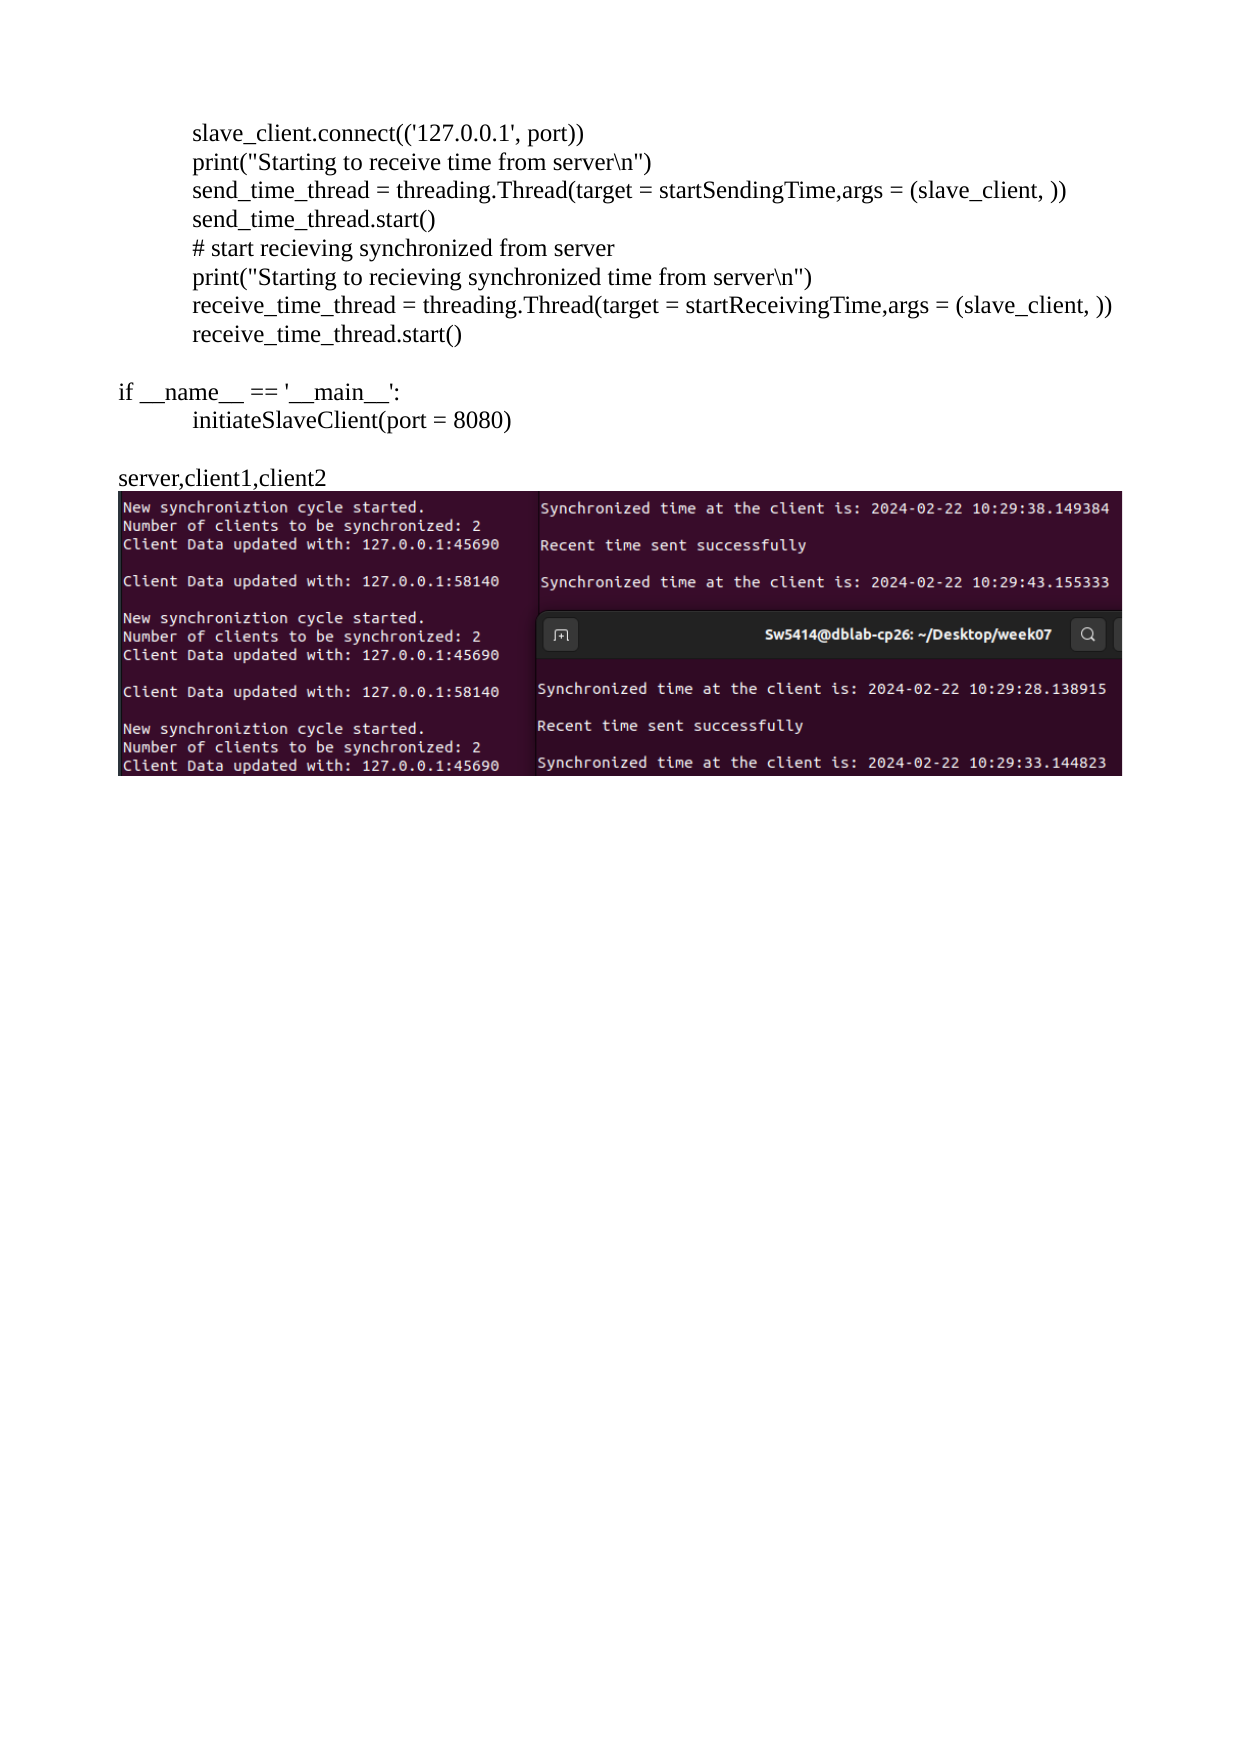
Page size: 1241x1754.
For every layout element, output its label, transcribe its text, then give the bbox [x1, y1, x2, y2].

text initiateSlaveClient(port = 8080) [118, 406, 1122, 434]
text send_time_thread.start() [118, 204, 1122, 233]
text receive_time_thread = threading.Thread(target = startReceivingTime,args = (slave_client, )) [118, 291, 1122, 319]
text slave_client.connect(('127.0.0.1', port)) [118, 118, 1122, 147]
text receive_time_thread.start() [118, 319, 1122, 348]
text send_time_thread = threading.Thread(target = startSendingTime,args = (slave_client, )) [118, 176, 1122, 204]
text # start recieving synchronized from server [118, 233, 1122, 262]
text print("Starting to receive time from server\n") [118, 147, 1122, 176]
text if __name__ == '__main__': [118, 377, 1122, 406]
picture [118, 491, 1123, 776]
text print("Starting to recieving synchronized time from server\n") [118, 262, 1122, 291]
text server,client1,client2 [118, 463, 1122, 491]
